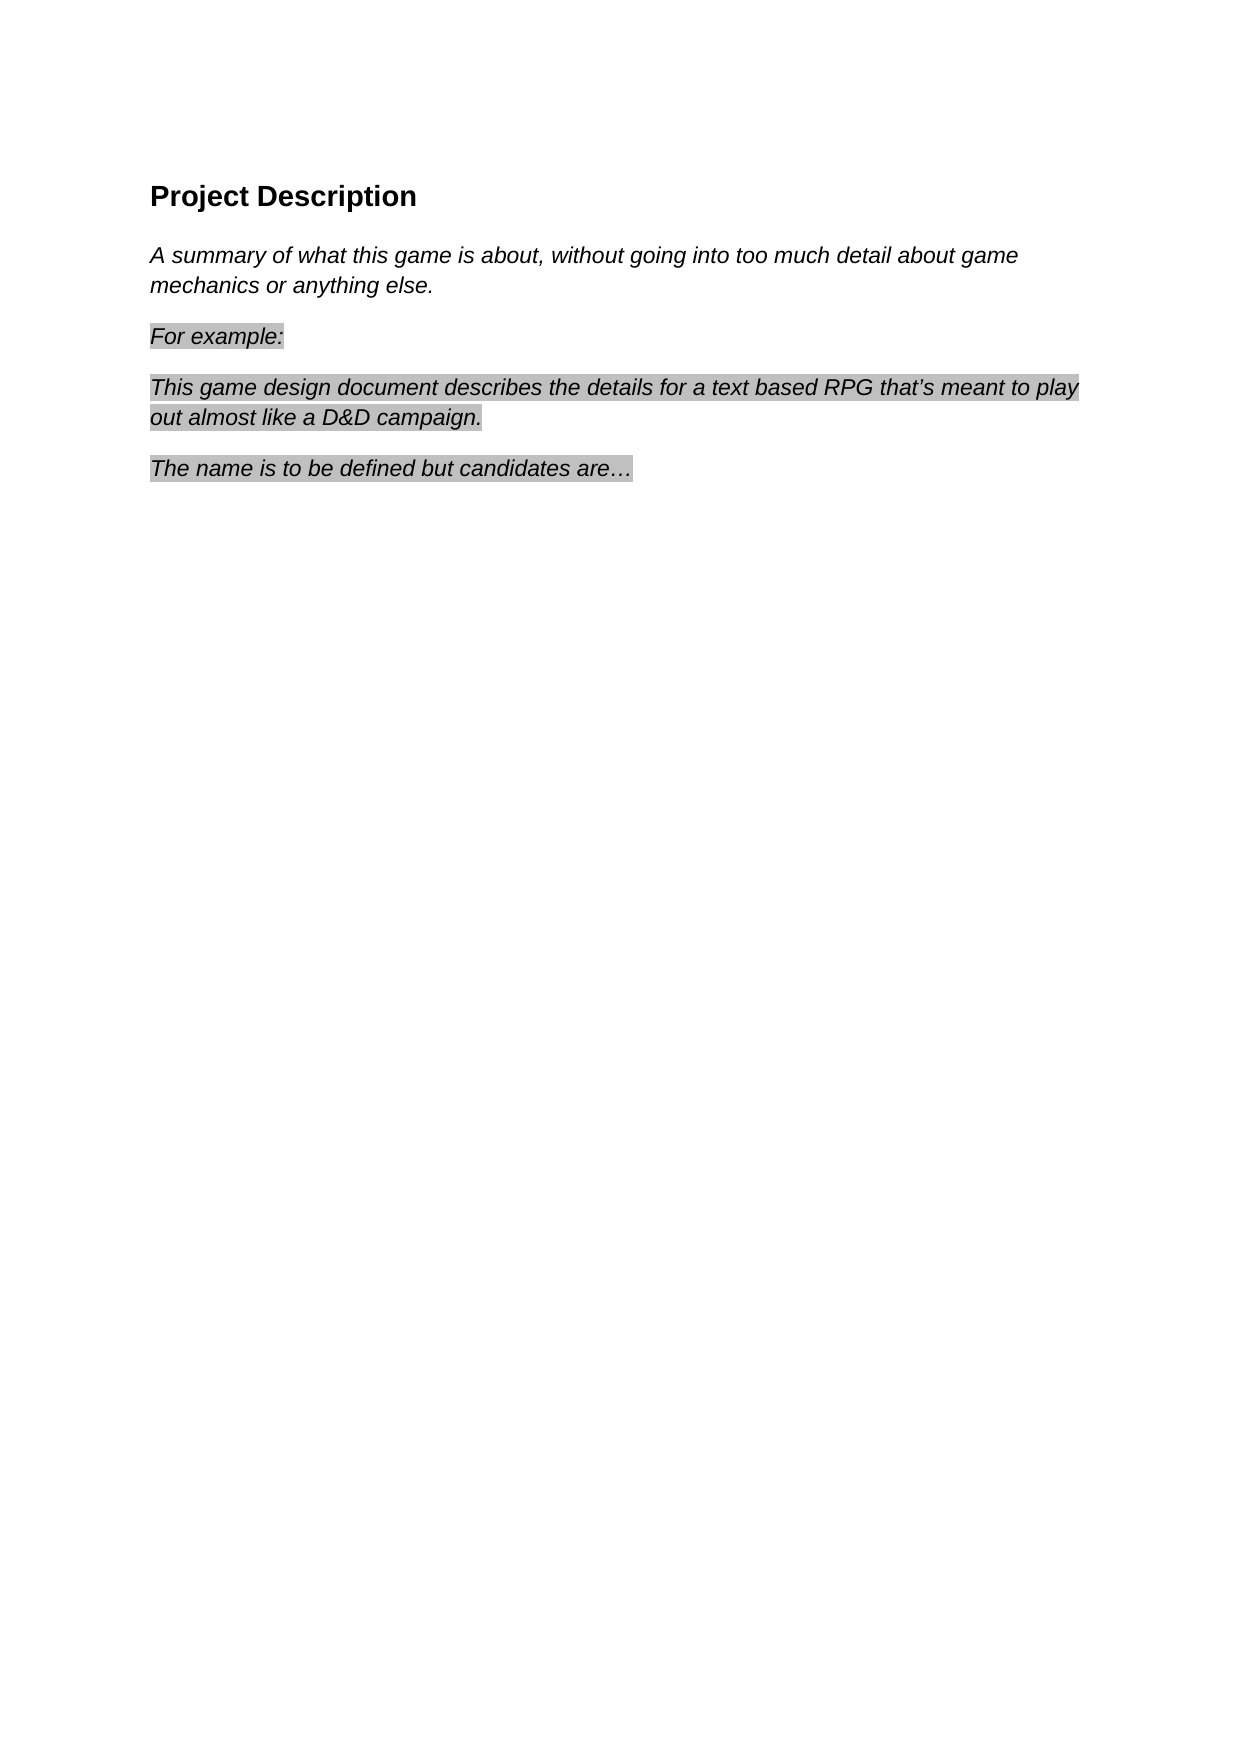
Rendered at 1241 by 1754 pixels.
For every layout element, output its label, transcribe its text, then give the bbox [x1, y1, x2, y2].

text This game design document describes the details for a text based RPG that’s meant to play out almost like a D&D campaign. [150, 374, 1090, 431]
text Project Description [150, 179, 1090, 213]
text For example: [150, 323, 1090, 349]
text The name is to be defined but candidates are… [150, 455, 1090, 482]
text A summary of what this game is about, without going into too much detail about game mechanics or anything else. [150, 242, 1090, 298]
